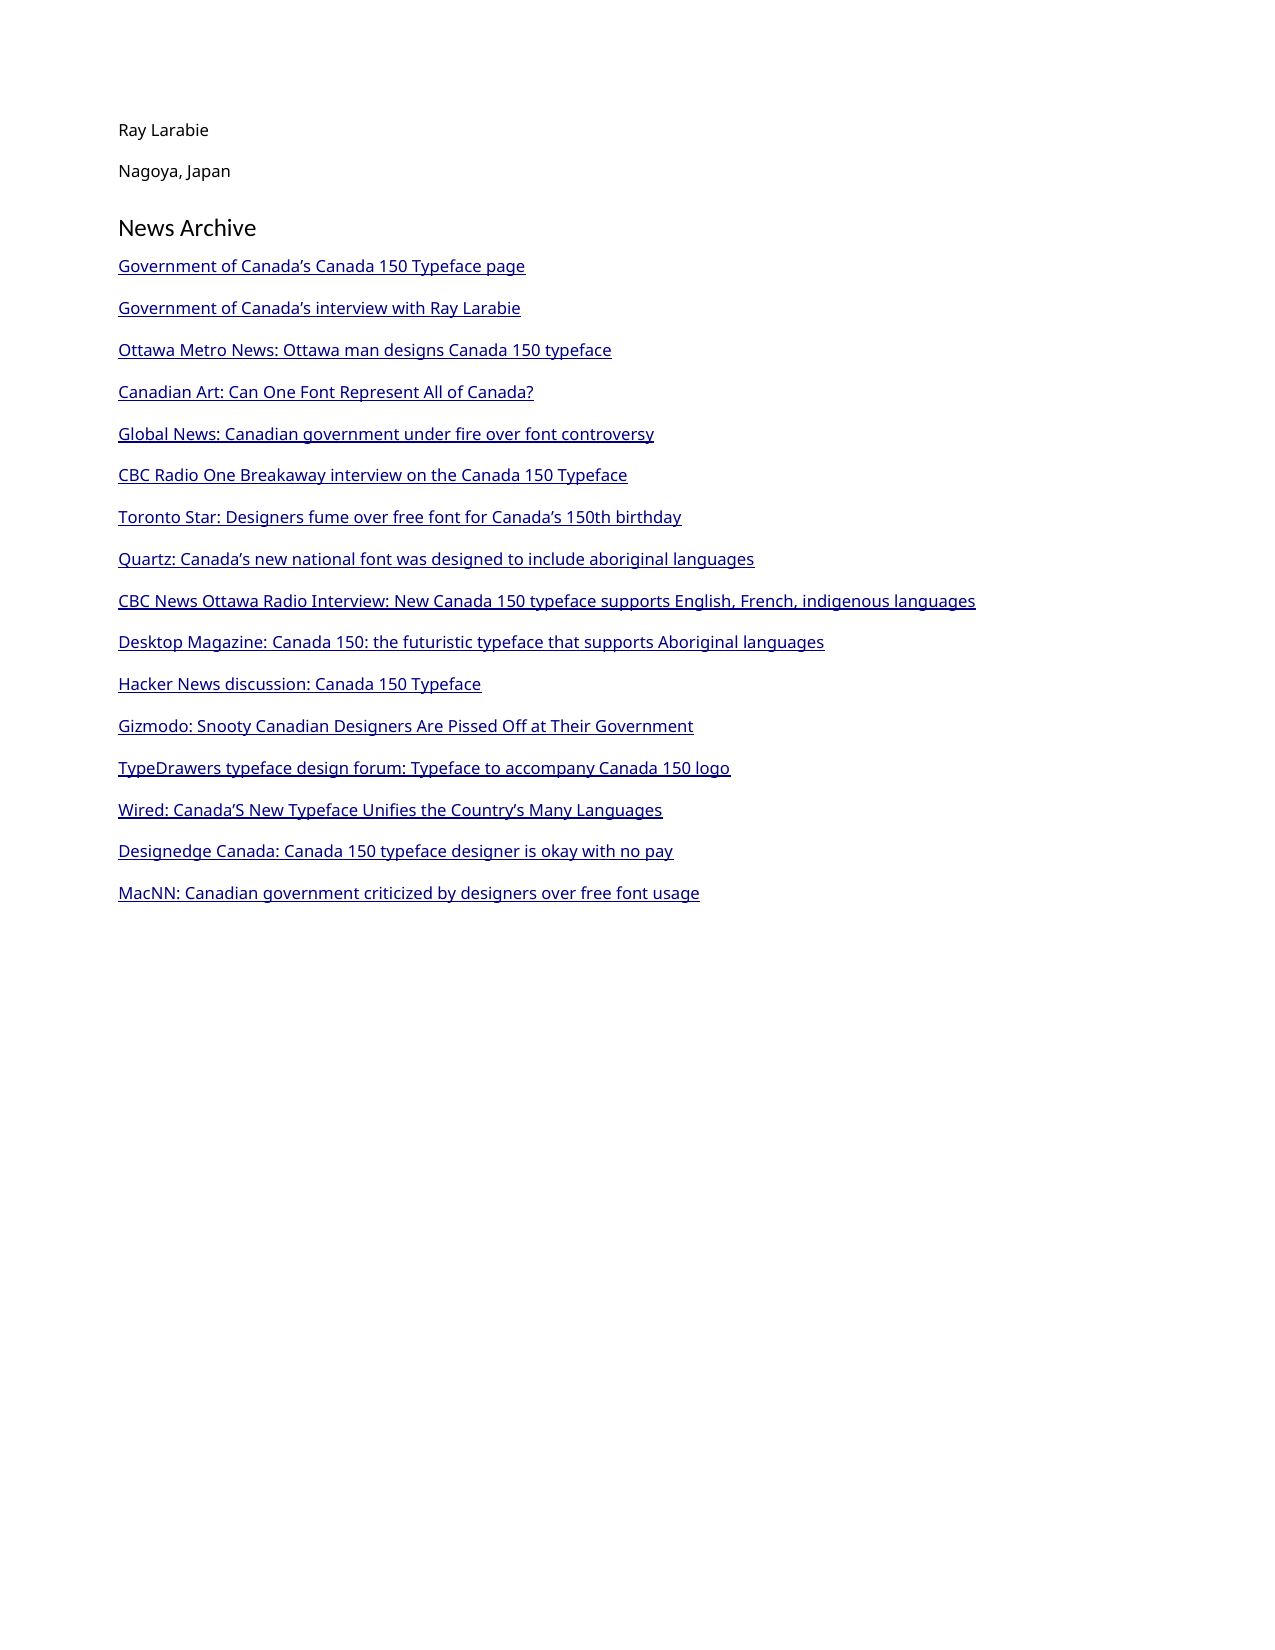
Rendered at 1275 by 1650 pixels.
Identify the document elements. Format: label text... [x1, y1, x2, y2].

text Global News: Canadian government under fire over font controversy [118, 422, 1157, 445]
text Canadian Art: Can One Font Represent All of Canada? [118, 380, 1157, 403]
text Hacker News discussion: Canada 150 Typeface [118, 673, 1157, 696]
text Ray Larabie [118, 118, 1157, 141]
text CBC Radio One Breakaway interview on the Canada 150 Typeface [118, 464, 1157, 487]
text Ottawa Metro News: Ottawa man designs Canada 150 typeface [118, 339, 1157, 361]
text Desktop Magazine: Canada 150: the futuristic typeface that supports Aboriginal languages [118, 631, 1157, 654]
subtitle News Archive [118, 212, 1157, 243]
text Wired: Canada’S New Typeface Unifies the Country’s Many Languages [118, 798, 1157, 821]
text CBC News Ottawa Radio Interview: New Canada 150 typeface supports English, French, indigenous languages [118, 589, 1157, 612]
text Designedge Canada: Canada 150 typeface designer is okay with no pay [118, 840, 1157, 863]
text Nagoya, Japan [118, 160, 1157, 183]
text Toronto Star: Designers fume over free font for Canada’s 150th birthday [118, 506, 1157, 528]
text Government of Canada’s interview with Ray Larabie [118, 297, 1157, 319]
text Quartz: Canada’s new national font was designed to include aboriginal languages [118, 547, 1157, 570]
text Gizmodo: Snooty Canadian Designers Are Pissed Off at Their Government [118, 714, 1157, 737]
text MacNN: Canadian government criticized by designers over free font usage [118, 882, 1157, 904]
text TypeDrawers typeface design forum: Typeface to accompany Canada 150 logo [118, 756, 1157, 779]
text Government of Canada’s Canada 150 Typeface page [118, 255, 1157, 278]
